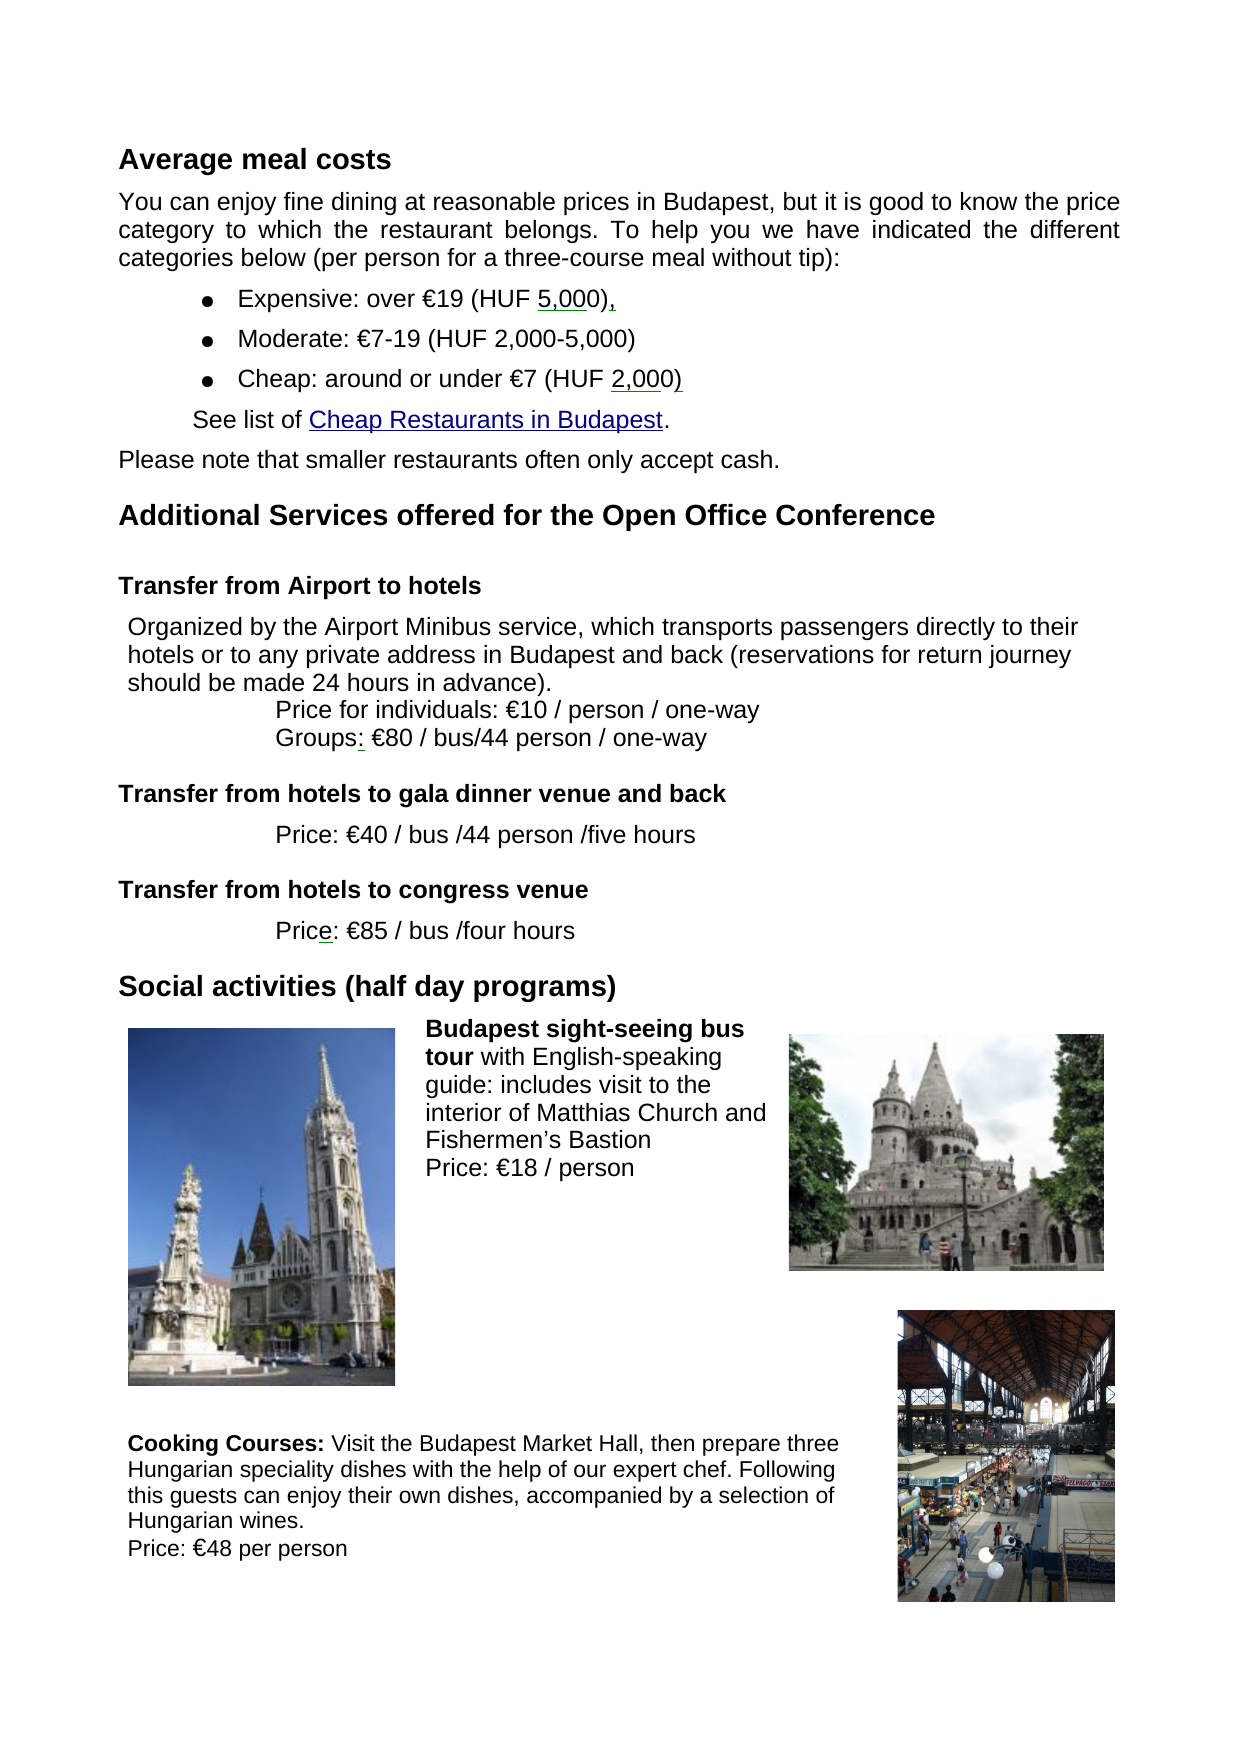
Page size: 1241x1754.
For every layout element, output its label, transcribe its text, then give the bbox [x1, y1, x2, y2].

text You can enjoy fine dining at reasonable prices in Budapest, but it is good to know the price category to which the restaurant belongs. To help you we have indicated the different categories below (per person for a three-course meal without tip): [118, 188, 1122, 272]
text Transfer from hotels to congress venue [118, 876, 1122, 904]
subtitle Additional Services offered for the Open Office Conference [118, 499, 1122, 532]
list Cheap: around or under €7 (HUF 2,000) [200, 365, 1122, 393]
text See list of Cheap Restaurants in Budapest. [118, 406, 1122, 434]
picture [128, 1028, 396, 1386]
text Price: €40 / bus /44 person /five hours [127, 820, 1122, 848]
text Cooking Courses: Visit the Budapest Market Hall, then prepare three Hungarian speciality dishes with the help of our expert chef. Following this guests can enjoy their own dishes, accompanied by a selection of Hungarian wines. [127, 1431, 896, 1534]
text Price: €85 / bus /four hours [127, 917, 1122, 944]
text Price for individuals: €10 / person / one-way [127, 696, 1122, 724]
subtitle Average meal costs [118, 143, 1122, 176]
text Price: €18 / person [397, 1154, 787, 1182]
list Moderate: €7-19 (HUF 2,000-5,000) [200, 325, 1122, 353]
text Transfer from Airport to hotels [118, 572, 1122, 600]
text Budapest sight-seeing bus tour with English-speaking guide: includes visit to the interior of Matthias Church and Fishermen’s Bastion [127, 1015, 1122, 1154]
subtitle Social activities (half day programs) [118, 969, 1122, 1002]
list Expensive: over €19 (HUF 5,000), [200, 284, 1122, 312]
picture [897, 1310, 1115, 1602]
text Price: €48 per person [127, 1534, 896, 1562]
text Transfer from hotels to gala dinner venue and back [118, 780, 1122, 808]
subtitle Please note that smaller restaurants often only accept cash. [118, 446, 1122, 474]
text Groups: €80 / bus/44 person / one-way [127, 724, 1122, 752]
subtitle Organized by the Airport Minibus service, which transports passengers directly to their hotels or to any private address in Budapest and back (reservations for return journey should be made 24 hours in advance). [127, 612, 1122, 696]
text [1106, 1154, 1122, 1182]
